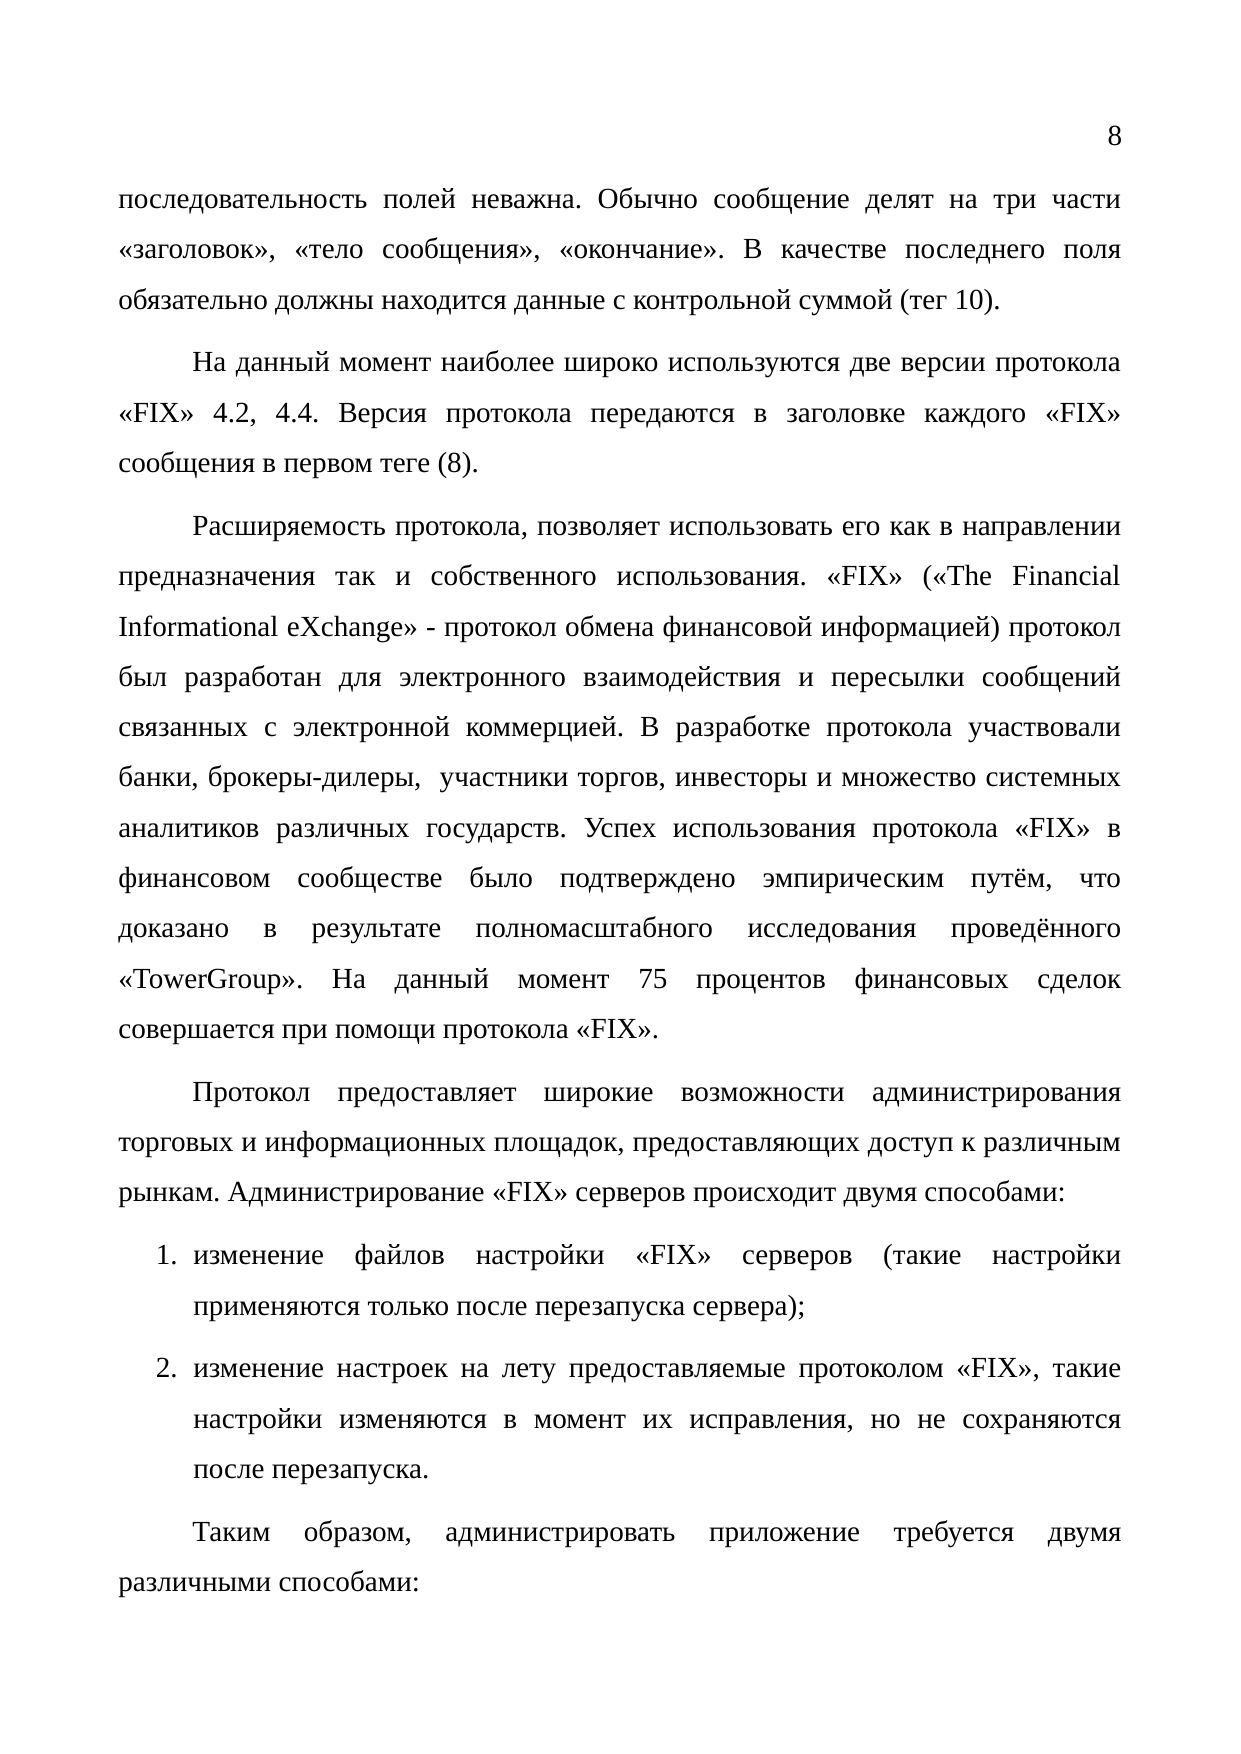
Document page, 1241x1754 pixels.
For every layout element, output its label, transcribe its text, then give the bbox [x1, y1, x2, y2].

text На данный момент наиболее широко используются две версии протокола «FIX» 4.2, 4.4. Версия протокола передаются в заголовке каждого «FIX» сообщения в первом теге (8). [118, 344, 1122, 479]
list изменение файлов настройки «FIX» серверов (такие настройки применяются только после перезапуска сервера); [156, 1237, 1122, 1321]
text Расширяемость протокола, позволяет использовать его как в направлении предназначения так и собственного использования. «FIX» («The Financial Informational eXchange» - протокол обмена финансовой информацией) протокол был разработан для электронного взаимодействия и пересылки сообщений связанных с электронной коммерцией. В разработке протокола участвовали банки, брокеры-дилеры, участники торгов, инвесторы и множество системных аналитиков различных государств. Успех использования протокола «FIX» в финансовом сообществе было подтверждено эмпирическим путём, что доказано в результате полномасштабного исследования проведённого «TowerGroup». На данный момент 75 процентов финансовых сделок совершается при помощи протокола «FIX». [118, 508, 1122, 1045]
text Таким образом, администрировать приложение требуется двумя различными способами: [118, 1514, 1122, 1598]
text последовательность полей неважна. Обычно сообщение делят на три части «заголовок», «тело сообщения», «окончание». В качестве последнего поля обязательно должны находится данные с контрольной суммой (тег 10). [118, 181, 1122, 315]
text Протокол предоставляет широкие возможности администрирования торговых и информационных площадок, предоставляющих доступ к различным рынкам. Администрирование «FIX» серверов происходит двумя способами: [118, 1074, 1122, 1208]
list изменение настроек на лету предоставляемые протоколом «FIX», такие настройки изменяются в момент их исправления, но не сохраняются после перезапуска. [156, 1351, 1122, 1485]
